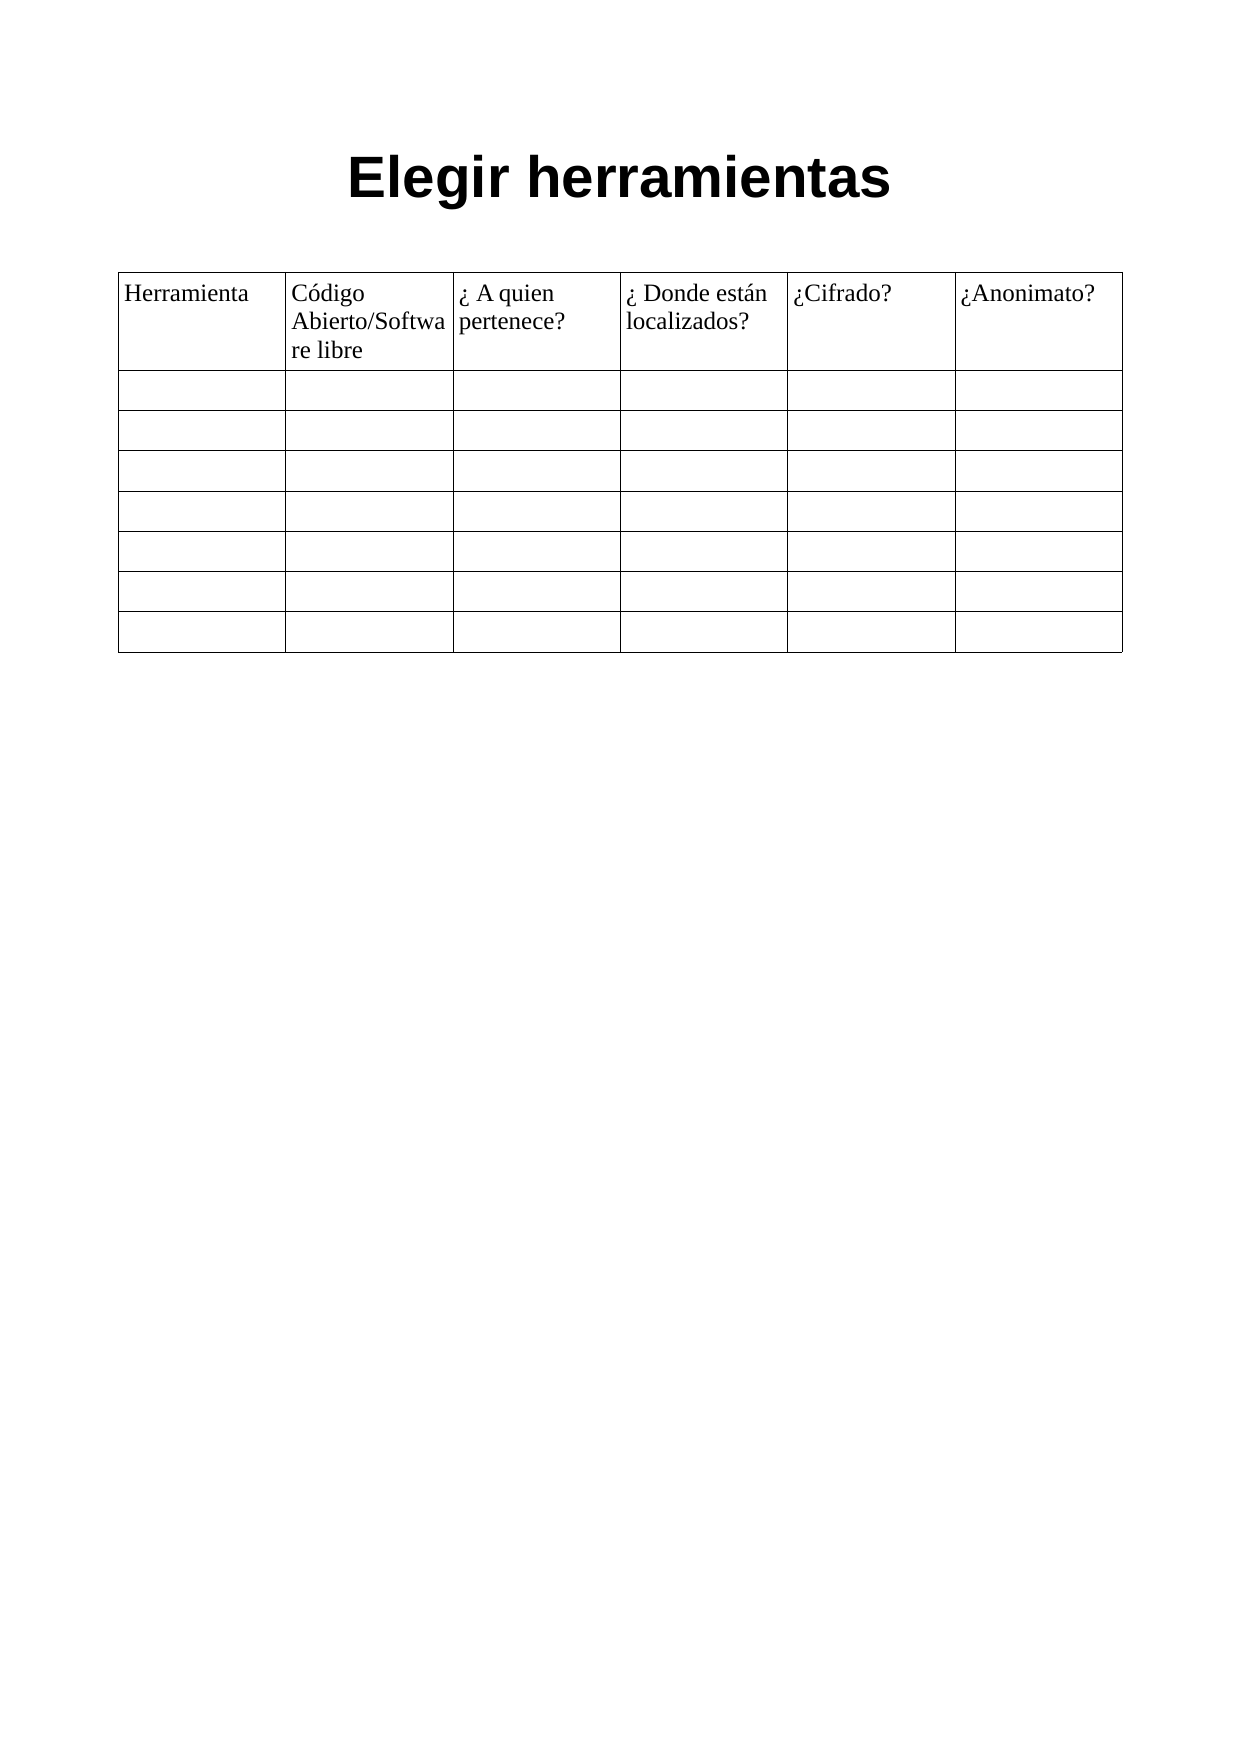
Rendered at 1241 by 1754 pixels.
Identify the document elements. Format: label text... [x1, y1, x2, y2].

table_cell [119, 532, 285, 571]
table_cell [621, 411, 787, 450]
table_header ¿Anonimato? [956, 273, 1122, 369]
title Elegir herramientas [118, 143, 1122, 210]
table_cell [286, 572, 453, 611]
table_header ¿ Donde están localizados? [621, 273, 787, 369]
table_cell [788, 371, 955, 410]
table_cell [621, 492, 787, 531]
table_cell [286, 371, 453, 410]
table_cell [621, 572, 787, 611]
table_cell [788, 451, 955, 491]
table_cell [621, 371, 787, 410]
table_cell [788, 492, 955, 531]
table_cell [119, 492, 285, 531]
table_cell [454, 572, 620, 611]
table_cell [119, 572, 285, 611]
table_cell [621, 451, 787, 491]
table_header ¿ A quien pertenece? [454, 273, 620, 369]
table_cell [788, 532, 955, 571]
table_cell [956, 371, 1122, 410]
table_cell [454, 492, 620, 531]
table_header Código Abierto/Software libre [286, 273, 453, 369]
table_cell [286, 532, 453, 571]
table_cell [286, 492, 453, 531]
table_cell [286, 411, 453, 450]
table_cell [956, 572, 1122, 611]
table_header ¿Cifrado? [788, 273, 955, 369]
table_cell [956, 612, 1122, 652]
table_cell [119, 612, 285, 652]
table_cell [454, 411, 620, 450]
table_cell [454, 451, 620, 491]
table_cell [956, 451, 1122, 491]
table_cell [956, 492, 1122, 531]
table_cell [454, 371, 620, 410]
table_cell [621, 532, 787, 571]
table_cell [956, 532, 1122, 571]
table_header Herramienta [119, 273, 285, 369]
table_cell [286, 451, 453, 491]
table_cell [119, 451, 285, 491]
table_cell [286, 612, 453, 652]
table_cell [788, 612, 955, 652]
table_cell [119, 371, 285, 410]
table_cell [119, 411, 285, 450]
table_cell [454, 612, 620, 652]
table_cell [788, 411, 955, 450]
table_cell [454, 532, 620, 571]
table_cell [956, 411, 1122, 450]
table_cell [788, 572, 955, 611]
table_cell [621, 612, 787, 652]
